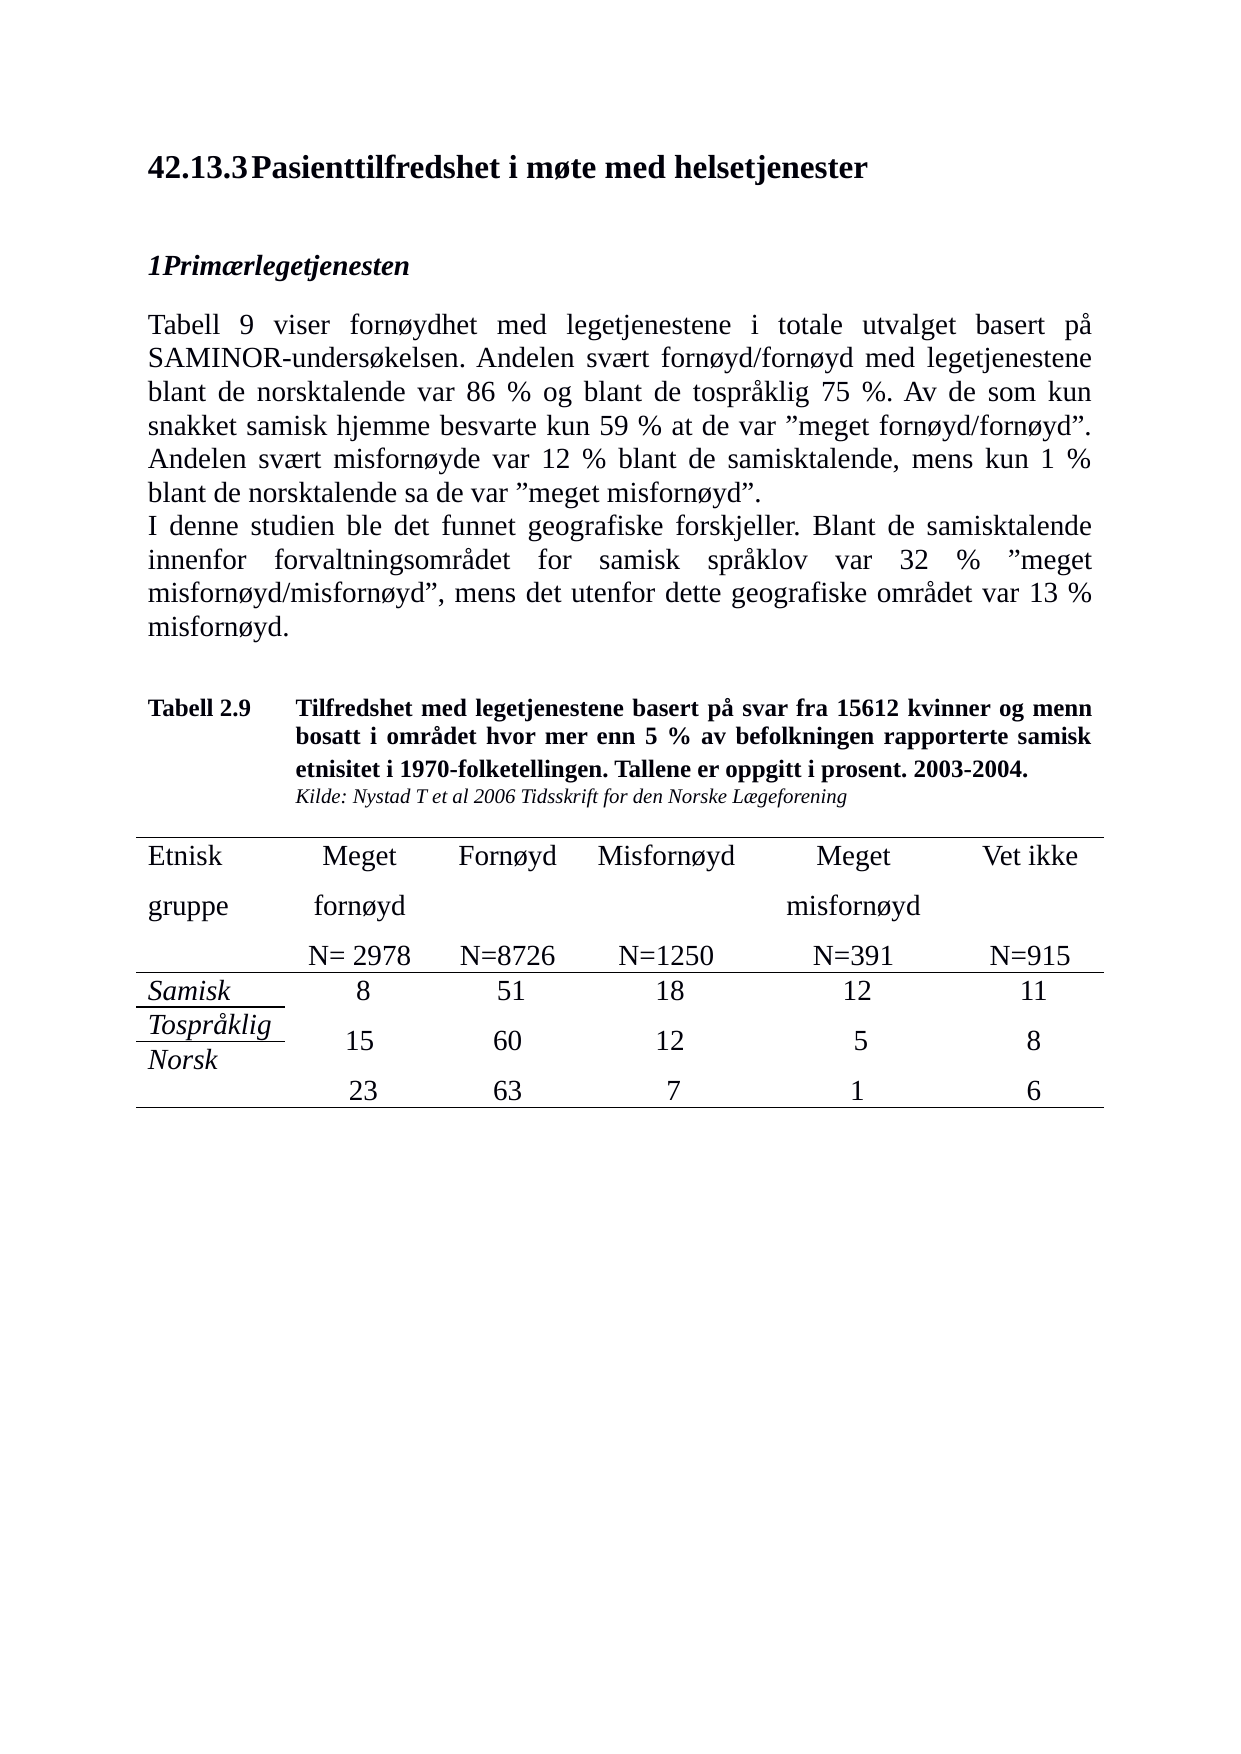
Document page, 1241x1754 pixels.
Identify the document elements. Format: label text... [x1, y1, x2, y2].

table_cell Norsk [136, 1042, 285, 1107]
subtitle Primærlegetjenesten [148, 248, 1093, 282]
table_cell 18 12 7 [582, 973, 750, 1107]
table_cell Tospråklig [136, 1008, 285, 1041]
text Tabell 2.9 Tilfredshet med legetjenestene basert på svar fra 15612 kvinner og menn bosatt i området hvor mer enn 5 % av befolkningen rapporterte samisk etnisitet i 1970-folketellingen. Tallene er oppgitt i prosent. 2003-2004. [148, 693, 1093, 784]
text Tabell 9 viser fornøydhet med legetjenestene i totale utvalget basert på SAMINOR-undersøkelsen. Andelen svært fornøyd/fornøyd med legetjenestene blant de norsktalende var 86 % og blant de tospråklig 75 %. Av de som kun snakket samisk hjemme besvarte kun 59 % at de var ”meget fornøyd/fornøyd”. Andelen svært misfornøyde var 12 % blant de samisktalende, mens kun 1 % blant de norsktalende sa de var ”meget misfornøyd”. [148, 307, 1093, 508]
table_cell 11 8 6 [956, 973, 1104, 1107]
table_cell Samisk [136, 973, 285, 1006]
table_header Fornøyd N=8726 [433, 838, 582, 972]
table_header Meget misfornøyd N=391 [750, 838, 956, 972]
table_header Vet ikke N=915 [956, 838, 1104, 972]
table_cell 8 15 23 [285, 973, 433, 1107]
text Kilde: Nystad T et al 2006 Tidsskrift for den Norske Lægeforening [148, 784, 1093, 808]
text I denne studien ble det funnet geografiske forskjeller. Blant de samisktalende innenfor forvaltningsområdet for samisk språklov var 32 % ”meget misfornøyd/misfornøyd”, mens det utenfor dette geografiske området var 13 % misfornøyd. [148, 508, 1093, 642]
subtitle 2.13.3 Pasienttilfredshet i møte med helsetjenester [148, 148, 1093, 186]
table_cell 12 5 1 [750, 973, 956, 1107]
table_header Etnisk gruppe [136, 838, 285, 972]
table_cell 51 60 63 [433, 973, 582, 1107]
table_header Meget fornøyd N= 2978 [285, 838, 433, 972]
table_header Misfornøyd N=1250 [582, 838, 750, 972]
